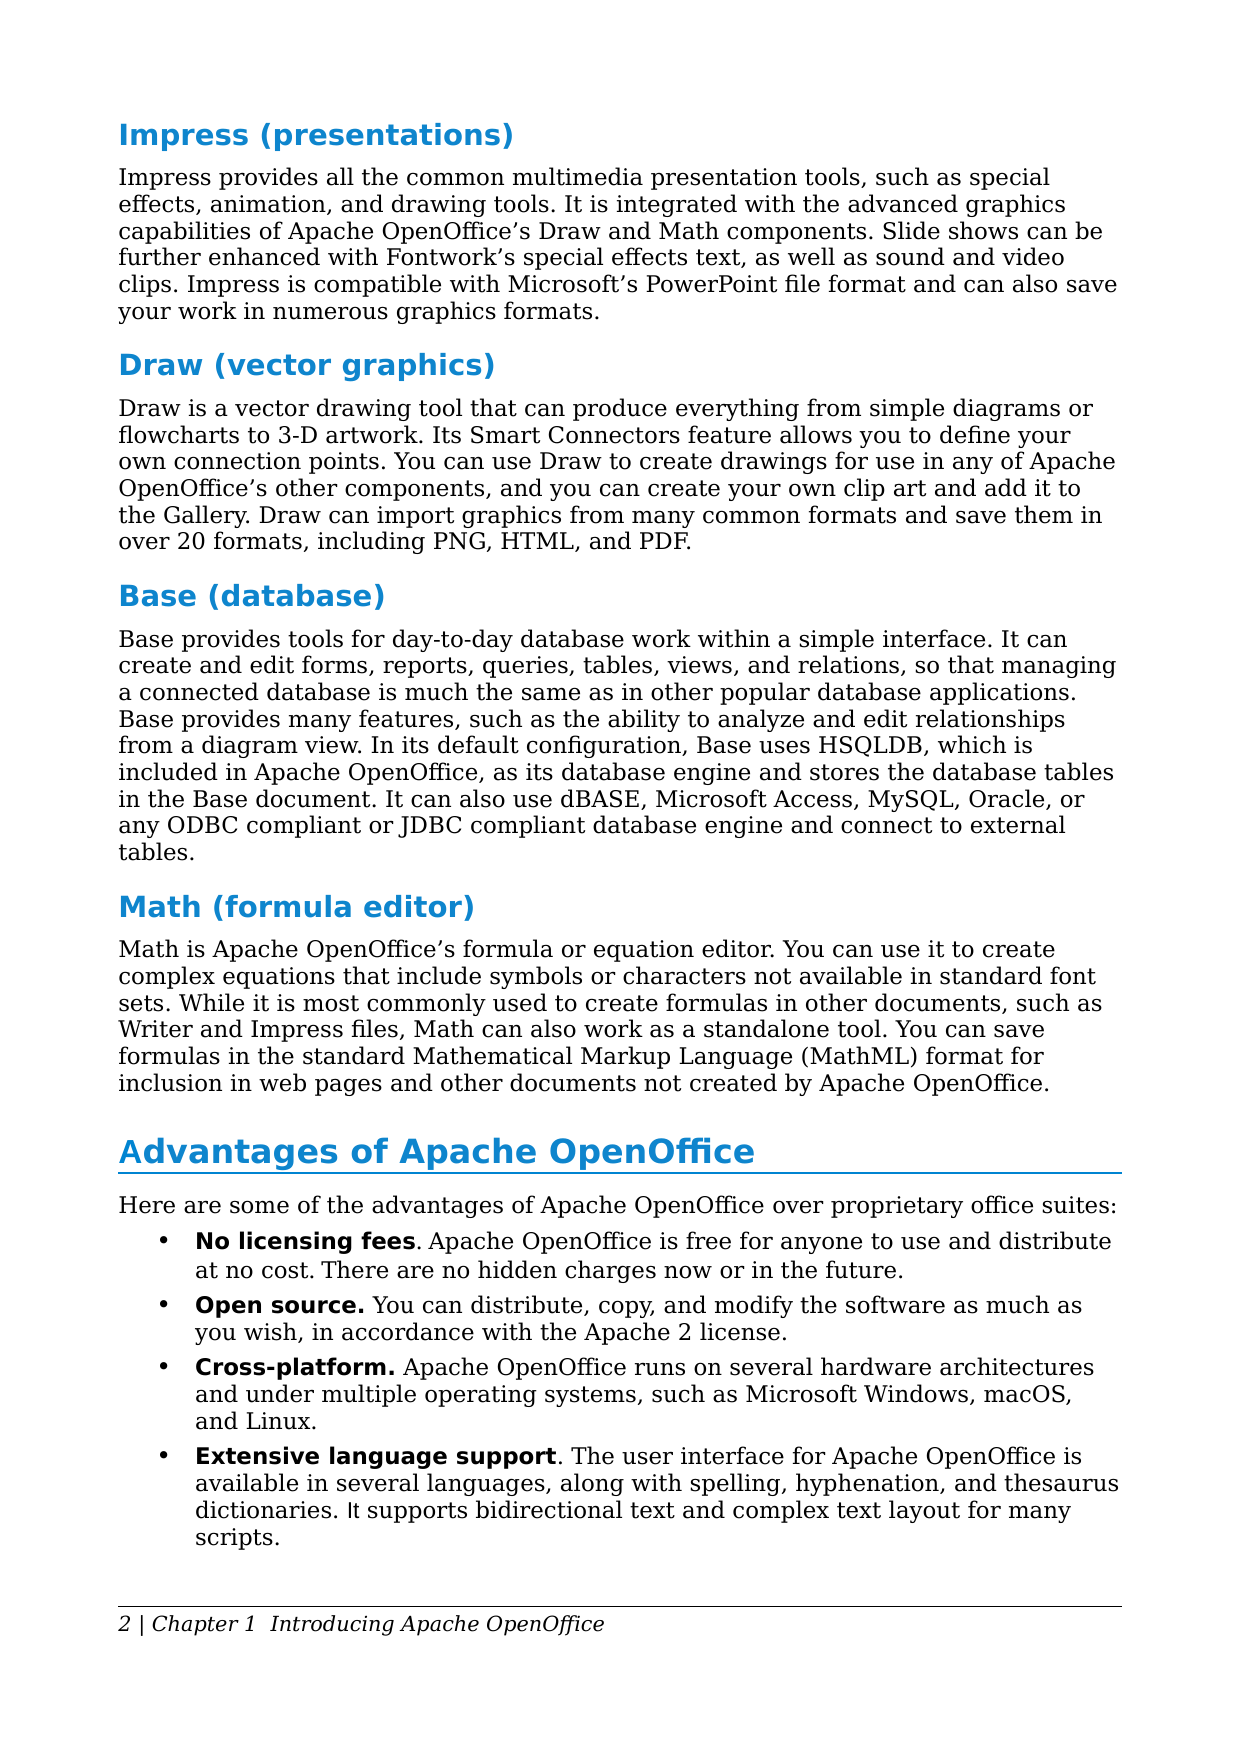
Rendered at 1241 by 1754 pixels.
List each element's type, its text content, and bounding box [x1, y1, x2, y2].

subtitle Draw (vector graphics) [118, 349, 1122, 383]
subtitle Advantages of Apache OpenOffice [118, 1132, 1122, 1172]
text Impress provides all the common multimedia presentation tools, such as special effects, animation, and drawing tools. It is integrated with the advanced graphics capabilities of Apache OpenOffice’s Draw and Math components. Slide shows can be further enhanced with Fontwork’s special effects text, as well as sound and video clips. Impress is compatible with Microsoft’s PowerPoint file format and can also save your work in numerous graphics formats. [118, 164, 1122, 324]
list Here are some of the advantages of Apache OpenOffice over proprietary office suites: [118, 1193, 1122, 1219]
list Cross-platform. Apache OpenOffice runs on several hardware architectures and under multiple operating systems, such as Microsoft Windows, macOS, and Linux. [156, 1352, 1122, 1435]
text Math is Apache OpenOffice’s formula or equation editor. You can use it to create complex equations that include symbols or characters not available in standard font sets. While it is most commonly used to create formulas in other documents, such as Writer and Impress files, Math can also work as a standalone tool. You can save formulas in the standard Mathematical Markup Language (MathML) format for inclusion in web pages and other documents not created by Apache OpenOffice. [118, 936, 1122, 1096]
subtitle Base (database) [118, 579, 1122, 613]
list Extensive language support. The user interface for Apache OpenOffice is available in several languages, along with spelling, hyphenation, and thesaurus dictionaries. It supports bidirectional text and complex text layout for many scripts. [156, 1441, 1122, 1550]
subtitle Impress (presentations) [118, 118, 1122, 152]
list Open source. You can distribute, copy, and modify the software as much as you wish, in accordance with the Apache 2 license. [156, 1290, 1122, 1346]
list No licensing fees. Apache OpenOffice is free for anyone to use and distribute at no cost. There are no hidden charges now or in the future. [156, 1226, 1122, 1284]
text Base provides tools for day-to-day database work within a simple interface. It can create and edit forms, reports, queries, tables, views, and relations, so that managing a connected database is much the same as in other popular database applications. Base provides many features, such as the ability to analyze and edit relationships from a diagram view. In its default configuration, Base uses HSQLDB, which is included in Apache OpenOffice, as its database engine and stores the database tables in the Base document. It can also use dBASE, Microsoft Access, MySQL, Oracle, or any ODBC compliant or JDBC compliant database engine and connect to external tables. [118, 626, 1122, 866]
text Draw is a vector drawing tool that can produce everything from simple diagrams or flowcharts to 3-D artwork. Its Smart Connectors feature allows you to define your own connection points. You can use Draw to create drawings for use in any of Apache OpenOffice’s other components, and you can create your own clip art and add it to the Gallery. Draw can import graphics from many common formats and save them in over 20 formats, including PNG, HTML, and PDF. [118, 395, 1122, 555]
subtitle Math (formula editor) [118, 890, 1122, 924]
